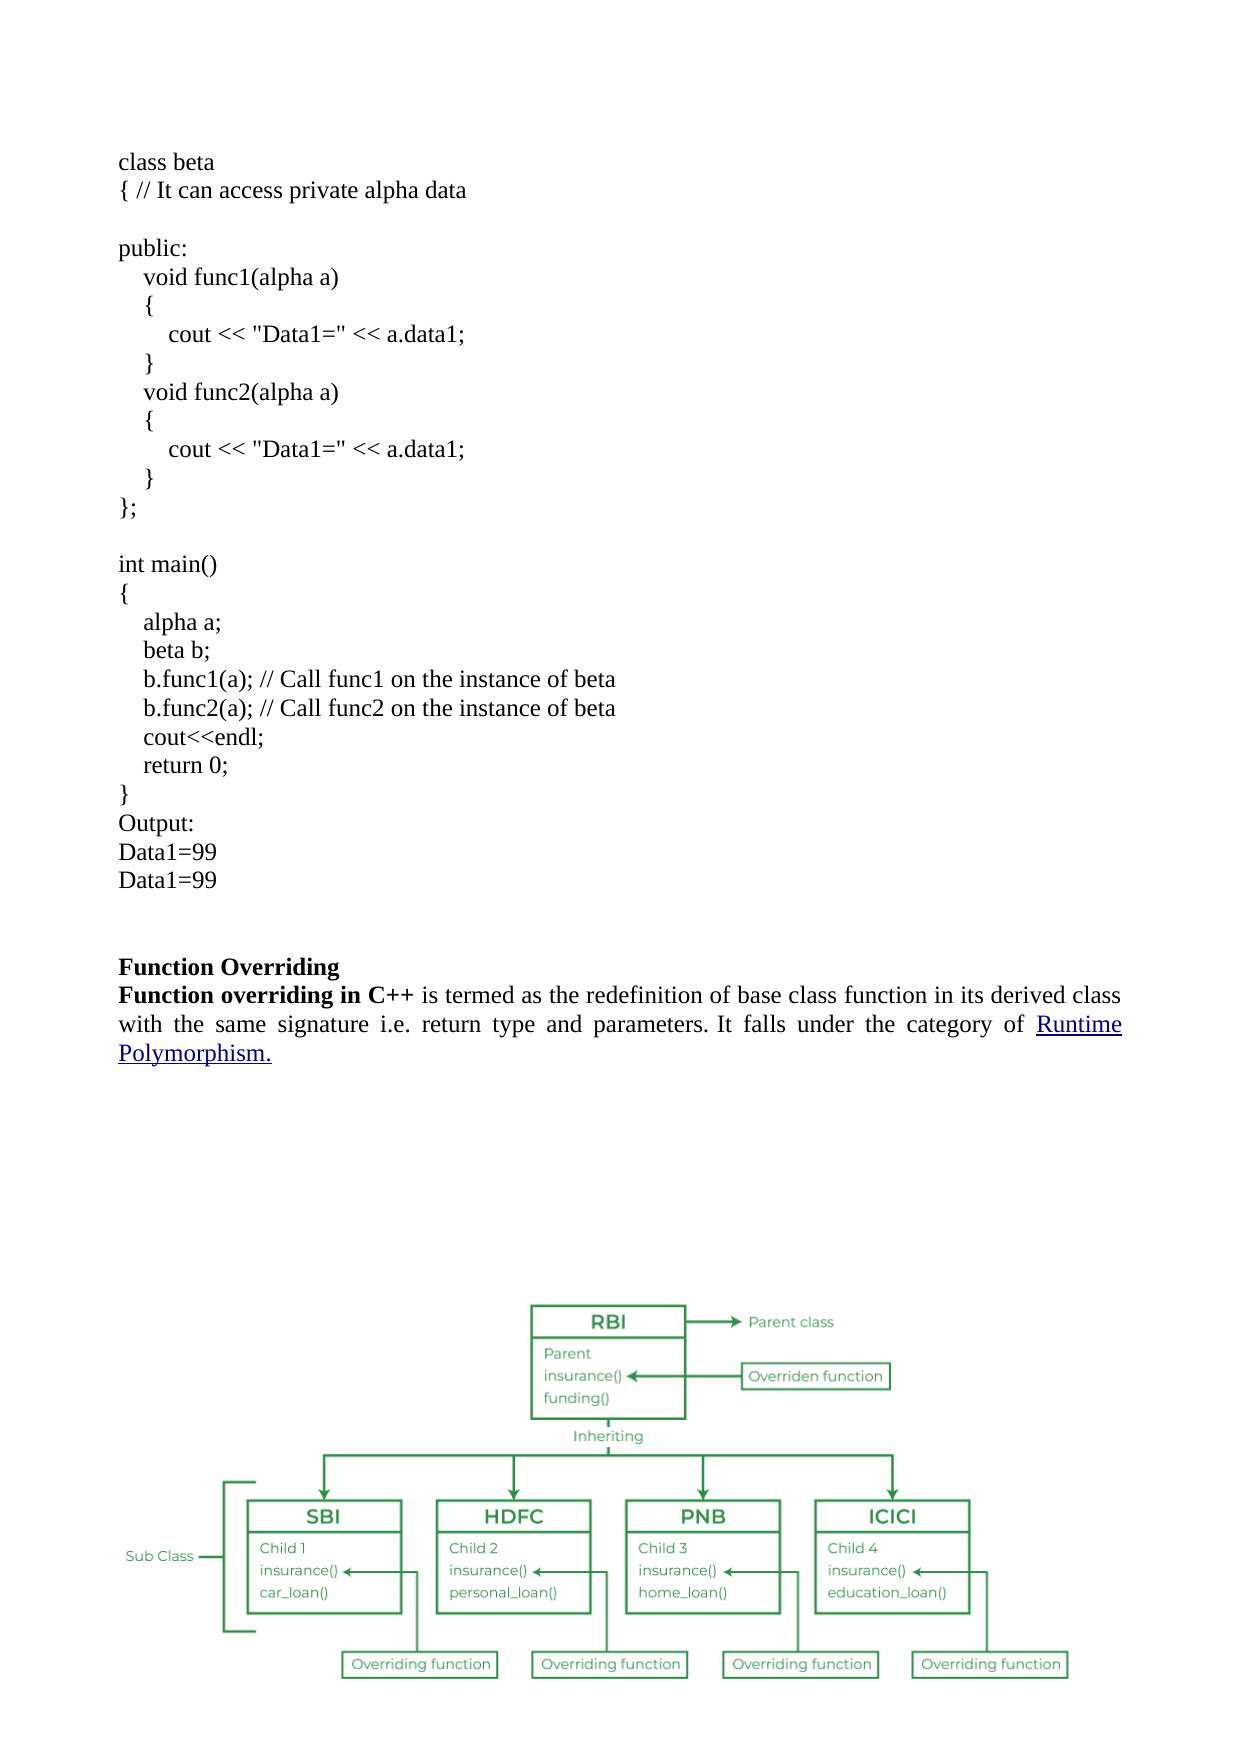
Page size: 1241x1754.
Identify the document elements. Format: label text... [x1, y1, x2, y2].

text return 0; [118, 751, 1122, 779]
text Output: [118, 808, 1122, 837]
text Data1=99 [118, 837, 1122, 866]
text cout << "Data1=" << a.data1; [118, 319, 1122, 348]
text int main() [118, 549, 1122, 578]
text void func2(alpha a) [118, 377, 1122, 406]
text cout << "Data1=" << a.data1; [118, 434, 1122, 463]
text }; [118, 492, 1122, 521]
text beta b; [118, 636, 1122, 664]
text b.func2(a); // Call func2 on the instance of beta [118, 693, 1122, 722]
text Function overriding in C++ is termed as the redefinition of base class function in its derived class with the same signature i.e. return type and parameters. It falls under the category of Runtime Polymorphism. [118, 981, 1122, 1067]
text class beta [118, 147, 1122, 176]
text { [118, 578, 1122, 607]
text alpha a; [118, 607, 1122, 636]
text void func1(alpha a) [118, 262, 1122, 291]
picture [94, 1283, 1099, 1699]
text } [118, 348, 1122, 377]
text { // It can access private alpha data [118, 176, 1122, 204]
text public: [118, 233, 1122, 262]
text } [118, 779, 1122, 808]
text b.func1(a); // Call func1 on the instance of beta [118, 664, 1122, 693]
text cout<<endl; [118, 722, 1122, 751]
text Function Overriding [118, 952, 1122, 981]
text Data1=99 [118, 866, 1122, 894]
text { [118, 406, 1122, 434]
text { [118, 291, 1122, 319]
text } [118, 463, 1122, 492]
